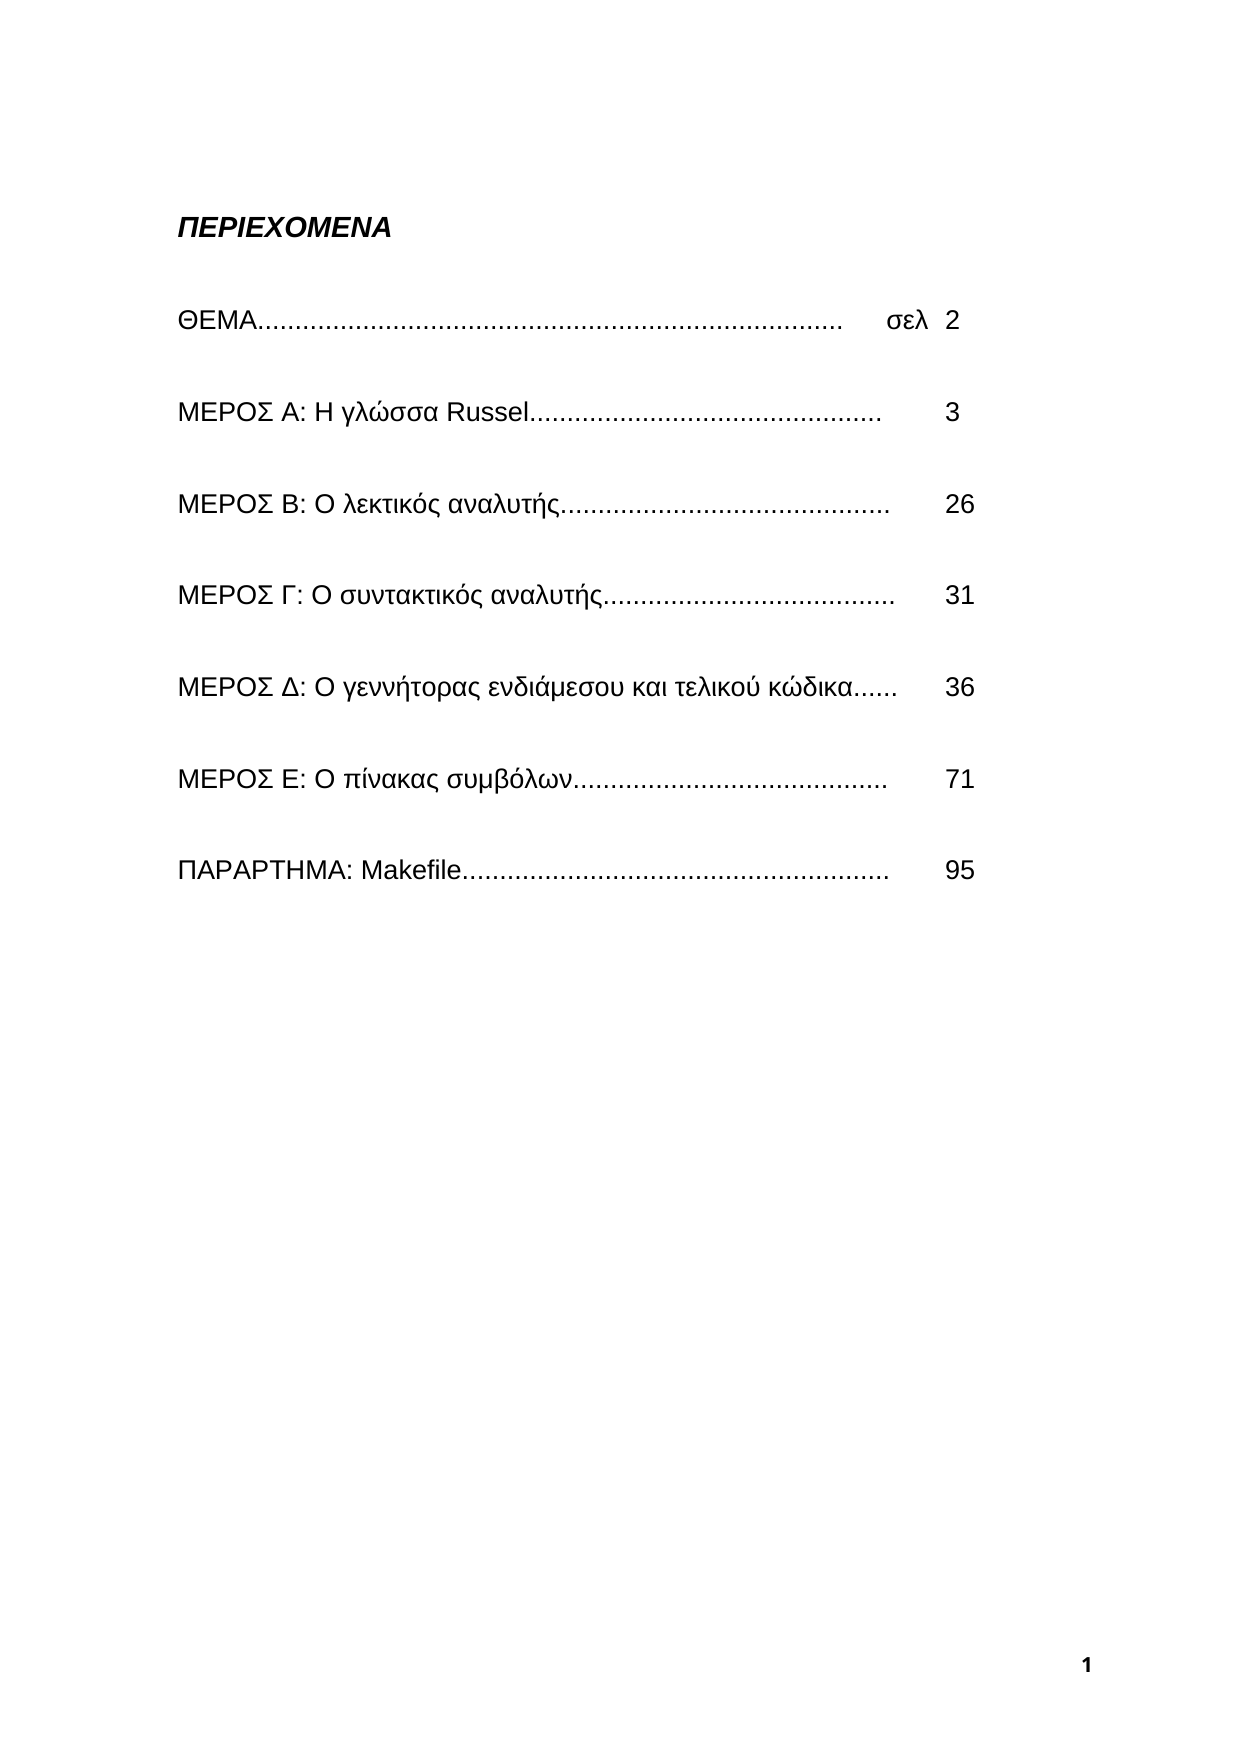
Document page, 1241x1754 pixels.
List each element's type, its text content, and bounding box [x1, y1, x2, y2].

title ΠΑΡΑΡΤΗΜΑ: Makefile......................................................... 95 [177, 852, 1092, 886]
title MEΡΟΣ Β: Ο λεκτικός αναλυτής............................................ 26 [177, 486, 1092, 519]
title ΠΕΡΙΕΧΟΜΕΝΑ [177, 210, 1092, 244]
title ΜΕΡΟΣ Δ: Ο γεννήτορας ενδιάμεσου και τελικού κώδικα...... 36 [177, 669, 1092, 702]
title ΜΕΡΟΣ Γ: Ο συντακτικός αναλυτής....................................... 31 [177, 577, 1092, 611]
title ΜΕΡΟΣ Ε: Ο πίνακας συμβόλων.......................................... 71 [177, 761, 1092, 794]
title ΜΕΡΟΣ Α: Η γλώσσα Russel............................................... 3 [177, 394, 1092, 427]
title ΘΕΜΑ.............................................................................. σελ 2 [177, 302, 1092, 336]
